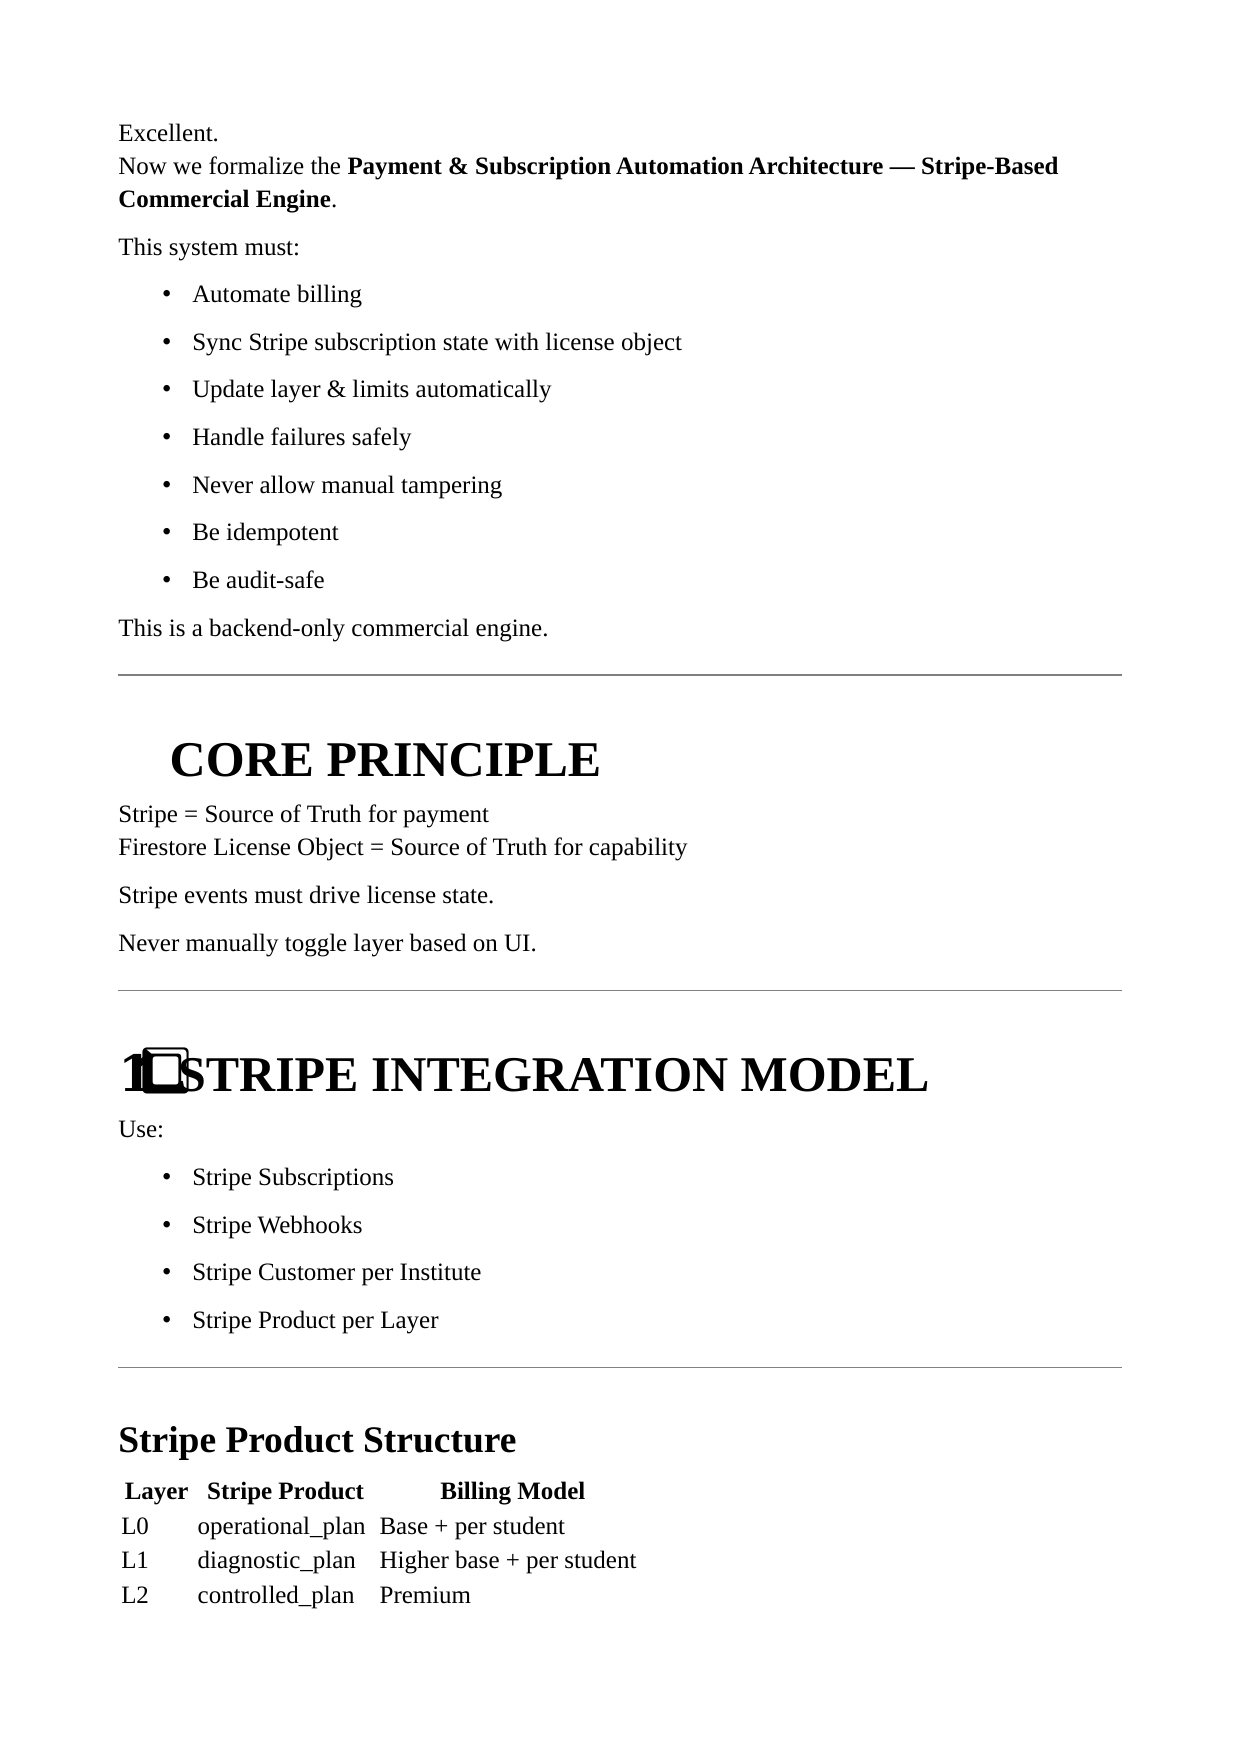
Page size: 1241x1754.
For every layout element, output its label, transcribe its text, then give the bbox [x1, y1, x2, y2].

table_header Billing Model [376, 1473, 649, 1508]
list Never allow manual tampering [162, 470, 1122, 498]
table_header Stripe Product [195, 1473, 376, 1508]
text Never manually toggle layer based on UI. [118, 928, 1122, 956]
subtitle Stripe Product Structure [118, 1418, 1122, 1461]
table_cell L1 [118, 1543, 194, 1577]
table_cell Premium [376, 1577, 649, 1612]
subtitle 🧱 1️⃣ STRIPE INTEGRATION MODEL [118, 1044, 1122, 1102]
list Automate billing [162, 279, 1122, 308]
table_cell controlled_plan [195, 1577, 376, 1612]
text Stripe = Source of Truth for payment Firestore License Object = Source of Truth for capability [118, 799, 1122, 861]
text This is a backend-only commercial engine. [118, 613, 1122, 641]
text Use: [118, 1114, 1122, 1143]
list Be audit-safe [162, 565, 1122, 594]
text Excellent. Now we formalize the Payment & Subscription Automation Architecture — Stripe-Based Commercial Engine. [118, 118, 1122, 213]
text Stripe events must drive license state. [118, 880, 1122, 909]
table_cell L2 [118, 1577, 194, 1612]
list Update layer & limits automatically [162, 374, 1122, 403]
table_cell L0 [118, 1508, 194, 1542]
list Be idempotent [162, 517, 1122, 546]
table_cell Base + per student [376, 1508, 649, 1542]
list Stripe Customer per Institute [162, 1257, 1122, 1286]
table_cell diagnostic_plan [195, 1543, 376, 1577]
table_cell Higher base + per student [376, 1543, 649, 1577]
list Stripe Webhooks [162, 1210, 1122, 1238]
table_header Layer [118, 1473, 194, 1508]
subtitle 🧠 CORE PRINCIPLE [118, 729, 1122, 787]
text This system must: [118, 232, 1122, 261]
list Handle failures safely [162, 422, 1122, 451]
list Sync Stripe subscription state with license object [162, 327, 1122, 356]
list Stripe Subscriptions [162, 1162, 1122, 1191]
list Stripe Product per Layer [162, 1305, 1122, 1334]
table_cell operational_plan [195, 1508, 376, 1542]
